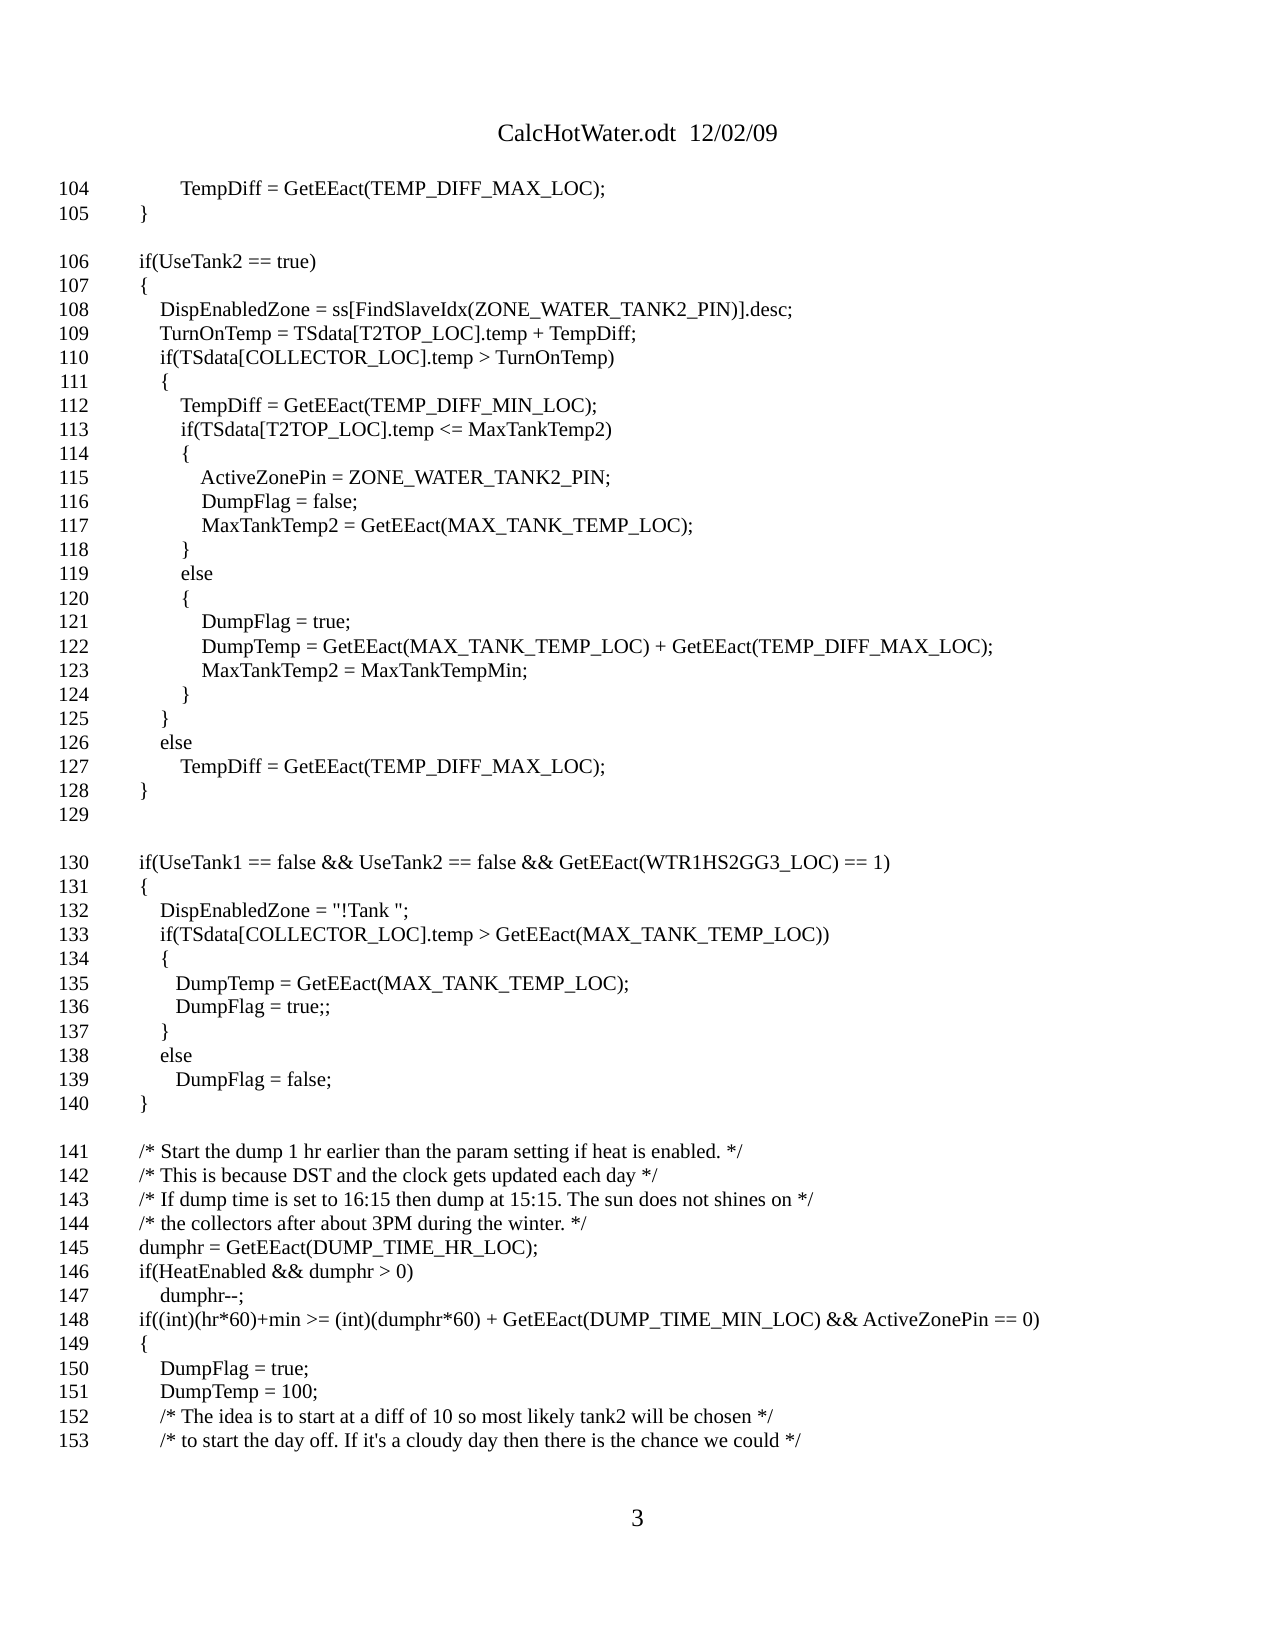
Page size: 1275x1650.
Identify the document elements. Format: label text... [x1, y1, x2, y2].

text { [118, 1331, 1157, 1355]
text DumpTemp = GetEEact(MAX_TANK_TEMP_LOC) + GetEEact(TEMP_DIFF_MAX_LOC); [118, 633, 1157, 658]
text /* to start the day off. If it's a cloudy day then there is the chance we could */ [118, 1428, 1157, 1452]
text /* If dump time is set to 16:15 then dump at 15:15. The sun does not shines on */ [118, 1187, 1157, 1211]
text TempDiff = GetEEact(TEMP_DIFF_MAX_LOC); [118, 754, 1157, 778]
text MaxTankTemp2 = MaxTankTempMin; [118, 658, 1157, 682]
text else [118, 730, 1157, 754]
text DumpFlag = false; [118, 489, 1157, 513]
text /* the collectors after about 3PM during the winter. */ [118, 1211, 1157, 1235]
text } [118, 706, 1157, 730]
text DispEnabledZone = "!Tank "; [118, 898, 1157, 922]
text DispEnabledZone = ss[FindSlaveIdx(ZONE_WATER_TANK2_PIN)].desc; [118, 297, 1157, 321]
text { [118, 874, 1157, 898]
text DumpFlag = true; [118, 1355, 1157, 1379]
text if(TSdata[T2TOP_LOC].temp <= MaxTankTemp2) [118, 417, 1157, 441]
text dumphr = GetEEact(DUMP_TIME_HR_LOC); [118, 1235, 1157, 1259]
text if(UseTank1 == false && UseTank2 == false && GetEEact(WTR1HS2GG3_LOC) == 1) [118, 850, 1157, 874]
text if(UseTank2 == true) [118, 248, 1157, 273]
text { [118, 585, 1157, 609]
text /* Start the dump 1 hr earlier than the param setting if heat is enabled. */ [118, 1139, 1157, 1163]
text TurnOnTemp = TSdata[T2TOP_LOC].temp + TempDiff; [118, 321, 1157, 345]
text { [118, 273, 1157, 297]
text } [118, 200, 1157, 224]
text } [118, 1018, 1157, 1043]
text DumpTemp = GetEEact(MAX_TANK_TEMP_LOC); [118, 970, 1157, 994]
text } [118, 537, 1157, 561]
text dumphr--; [118, 1283, 1157, 1307]
text if(TSdata[COLLECTOR_LOC].temp > GetEEact(MAX_TANK_TEMP_LOC)) [118, 922, 1157, 946]
text if(TSdata[COLLECTOR_LOC].temp > TurnOnTemp) [118, 345, 1157, 369]
text { [118, 946, 1157, 970]
text } [118, 682, 1157, 706]
text else [118, 561, 1157, 585]
text /* This is because DST and the clock gets updated each day */ [118, 1163, 1157, 1187]
text DumpTemp = 100; [118, 1379, 1157, 1403]
text DumpFlag = true; [118, 609, 1157, 633]
text } [118, 1091, 1157, 1115]
text DumpFlag = true;; [118, 994, 1157, 1018]
text MaxTankTemp2 = GetEEact(MAX_TANK_TEMP_LOC); [118, 513, 1157, 537]
text /* The idea is to start at a diff of 10 so most likely tank2 will be chosen */ [118, 1403, 1157, 1428]
text DumpFlag = false; [118, 1067, 1157, 1091]
text } [118, 778, 1157, 802]
text if(HeatEnabled && dumphr > 0) [118, 1259, 1157, 1283]
text ActiveZonePin = ZONE_WATER_TANK2_PIN; [118, 465, 1157, 489]
text { [118, 441, 1157, 465]
text TempDiff = GetEEact(TEMP_DIFF_MIN_LOC); [118, 393, 1157, 417]
text TempDiff = GetEEact(TEMP_DIFF_MAX_LOC); [118, 176, 1157, 200]
text if((int)(hr*60)+min >= (int)(dumphr*60) + GetEEact(DUMP_TIME_MIN_LOC) && ActiveZonePin == 0) [118, 1307, 1157, 1331]
text else [118, 1043, 1157, 1067]
text { [118, 369, 1157, 393]
